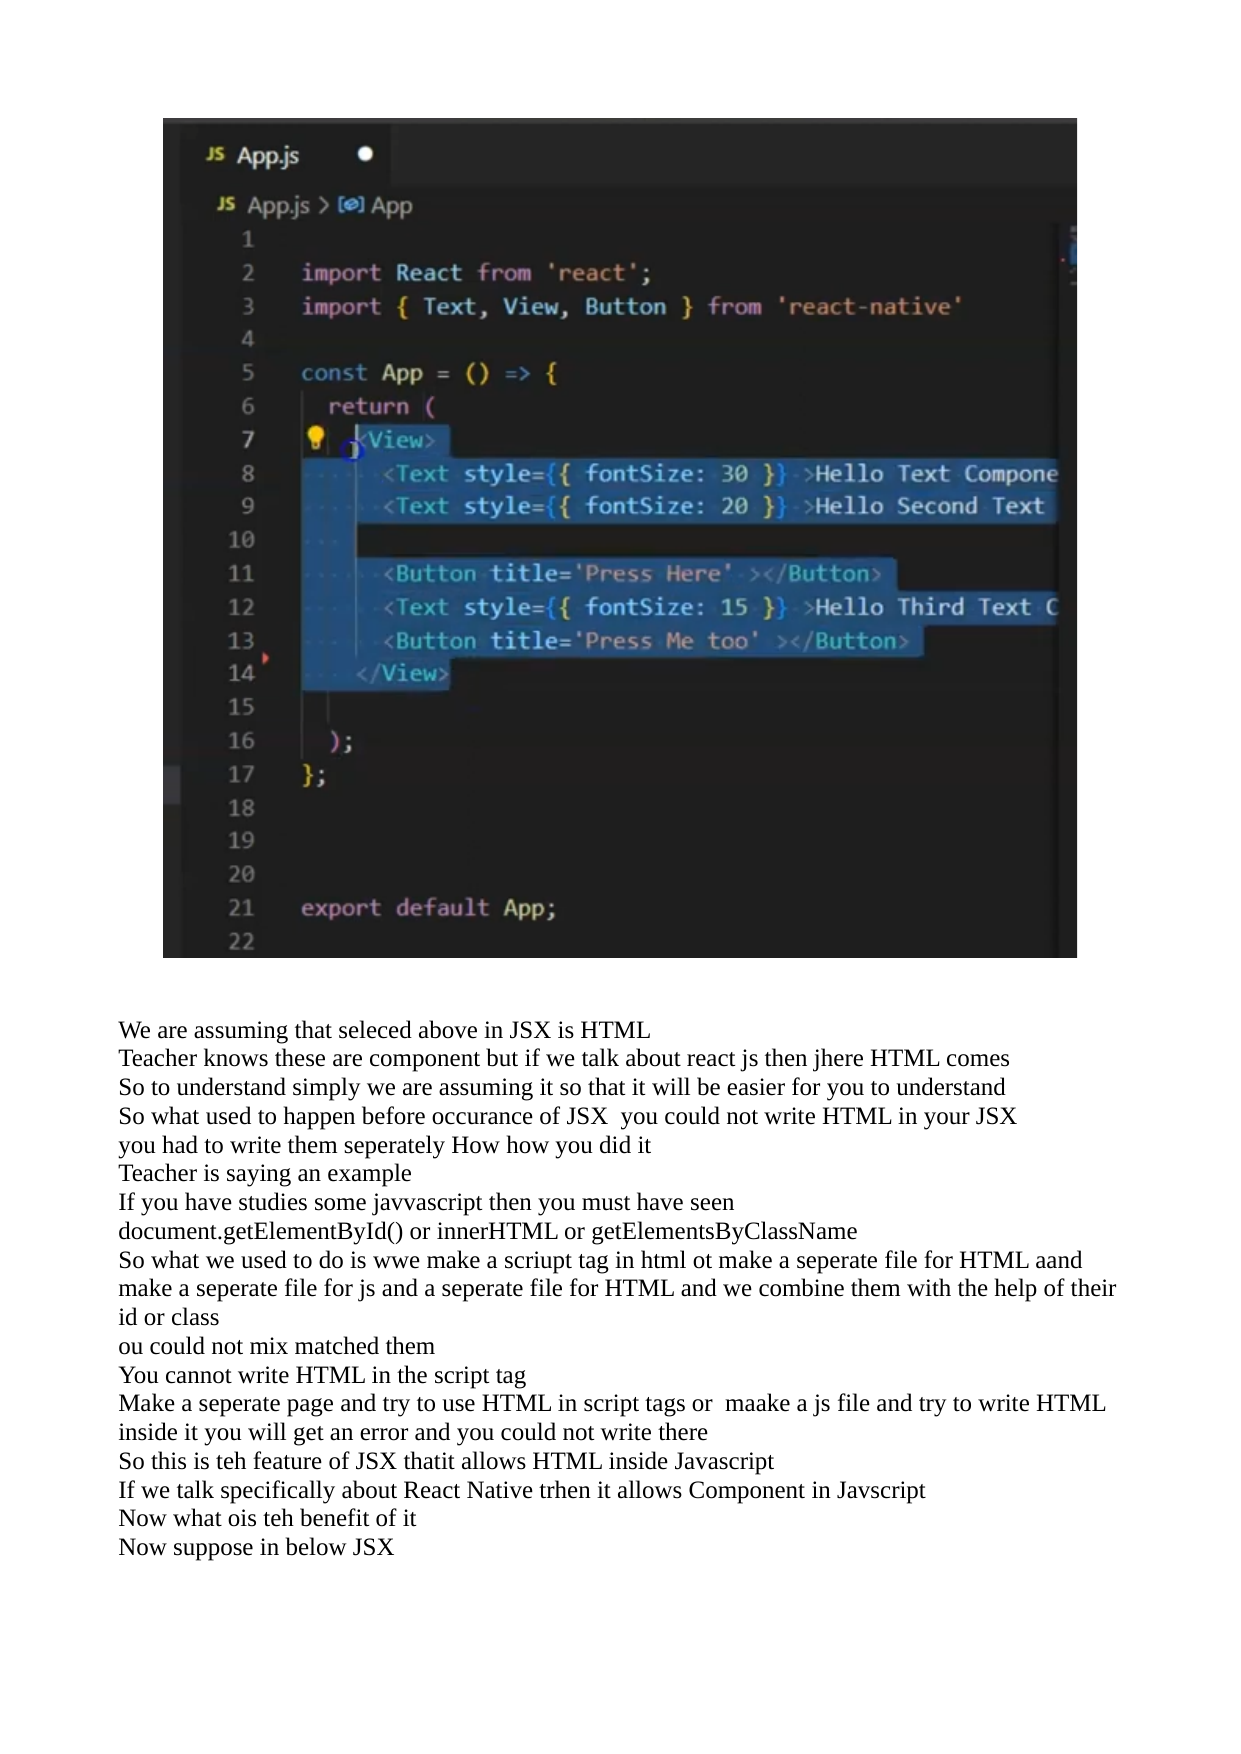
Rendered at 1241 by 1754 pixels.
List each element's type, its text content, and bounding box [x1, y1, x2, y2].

text Teacher knows these are component but if we talk about react js then jhere HTML comes [118, 1043, 1122, 1072]
text We are assuming that seleced above in JSX is HTML [118, 1015, 1122, 1043]
text Make a seperate page and try to use HTML in script tags or maake a js file and try to write HTML inside it you will get an error and you could not write there [118, 1388, 1122, 1446]
text Now suppose in below JSX [118, 1532, 1122, 1561]
text If we talk specifically about React Native trhen it allows Component in Javscript [118, 1475, 1122, 1503]
text Teacher is saying an example [118, 1158, 1122, 1187]
text you had to write them seperately How how you did it [118, 1130, 1122, 1158]
text ou could not mix matched them [118, 1331, 1122, 1360]
picture [163, 118, 1078, 958]
text If you have studies some javvascript then you must have seen [118, 1187, 1122, 1216]
text So this is teh feature of JSX thatit allows HTML inside Javascript [118, 1446, 1122, 1475]
text Now what ois teh benefit of it [118, 1503, 1122, 1532]
text So what we used to do is wwe make a scriupt tag in html ot make a seperate file for HTML aand make a seperate file for js and a seperate file for HTML and we combine them with the help of their id or class [118, 1245, 1122, 1331]
text So what used to happen before occurance of JSX you could not write HTML in your JSX [118, 1101, 1122, 1130]
text document.getElementById() or innerHTML or getElementsByClassName [118, 1216, 1122, 1245]
text So to understand simply we are assuming it so that it will be easier for you to understand [118, 1072, 1122, 1101]
text You cannot write HTML in the script tag [118, 1360, 1122, 1388]
